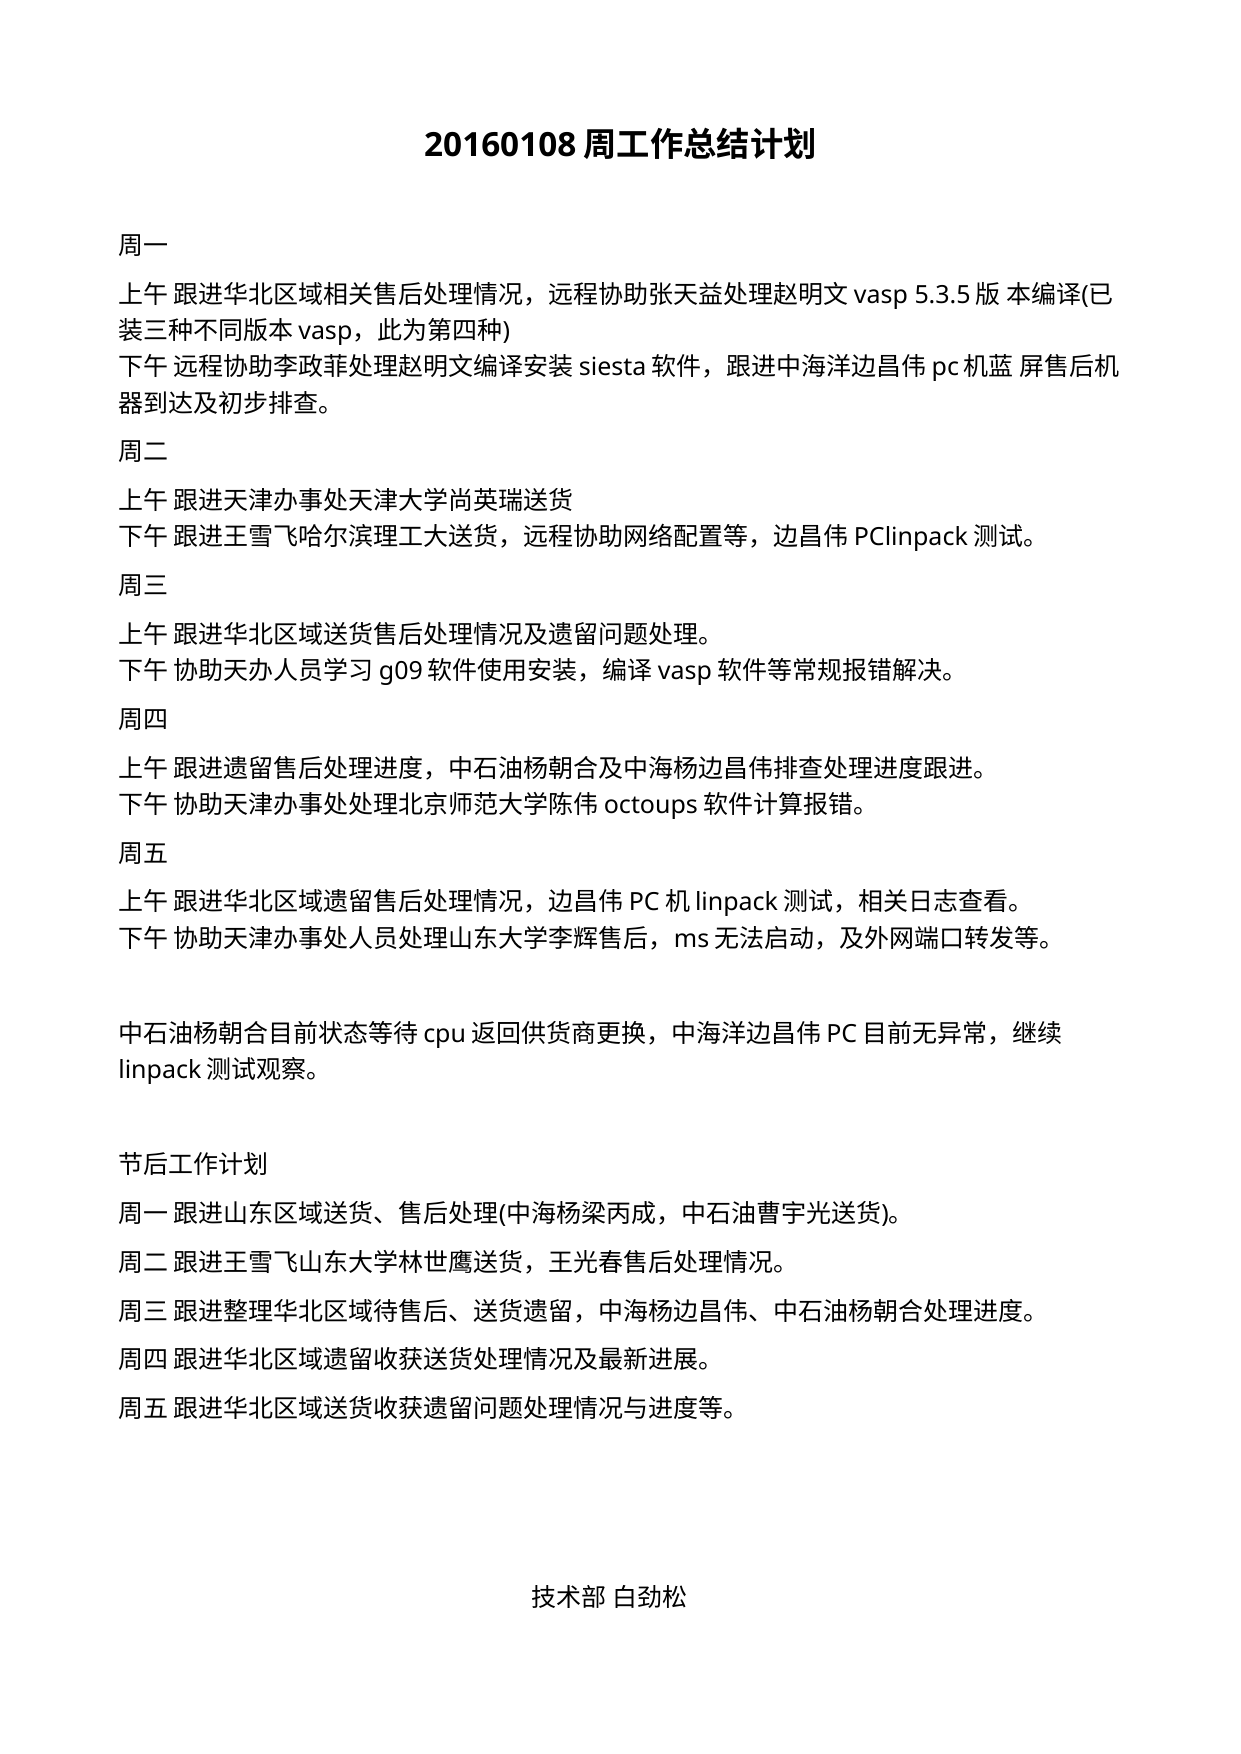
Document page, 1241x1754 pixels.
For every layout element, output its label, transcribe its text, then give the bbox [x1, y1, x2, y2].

text 周一 跟进山东区域送货、售后处理(中海杨梁丙成，中石油曹宇光送货)。 [118, 1194, 1122, 1230]
text 上午 跟进遗留售后处理进度，中石油杨朝合及中海杨边昌伟排查处理进度跟进。 下午 协助天津办事处处理北京师范大学陈伟octoups软件计算报错。 [118, 748, 1122, 821]
text 周五 [118, 833, 1122, 869]
text 上午 跟进华北区域遗留售后处理情况，边昌伟PC机linpack测试，相关日志查看。 下午 协助天津办事处人员处理山东大学李辉售后，ms无法启动，及外网端口转发等。 [118, 882, 1122, 954]
text 周四 [118, 699, 1122, 736]
text 上午 跟进天津办事处天津大学尚英瑞送货 下午 跟进王雪飞哈尔滨理工大送货，远程协助网络配置等，边昌伟PClinpack测试。 [118, 481, 1122, 553]
text 周三 跟进整理华北区域待售后、送货遗留，中海杨边昌伟、中石油杨朝合处理进度。 [118, 1291, 1122, 1327]
text 技术部 白劲松 [118, 1577, 1122, 1613]
text 周一 [118, 226, 1122, 262]
text 20160108周工作总结计划 [118, 118, 1122, 167]
text 周五 跟进华北区域送货收获遗留问题处理情况与进度等。 [118, 1389, 1122, 1425]
text 周四 跟进华北区域遗留收获送货处理情况及最新进展。 [118, 1340, 1122, 1376]
text 周二 跟进王雪飞山东大学林世鹰送货，王光春售后处理情况。 [118, 1242, 1122, 1279]
text 中石油杨朝合目前状态等待cpu返回供货商更换，中海洋边昌伟PC目前无异常，继续linpack测试观察。 [118, 1013, 1122, 1086]
text 节后工作计划 [118, 1145, 1122, 1181]
text 上午 跟进华北区域相关售后处理情况，远程协助张天益处理赵明文vasp 5.3.5版 本编译(已装三种不同版本vasp，此为第四种) 下午 远程协助李政菲处理赵明文编译安装siesta软件，跟进中海洋边昌伟pc机蓝 屏售后机器到达及初步排查。 [118, 274, 1122, 419]
text 周三 [118, 566, 1122, 602]
text 周二 [118, 432, 1122, 468]
text 上午 跟进华北区域送货售后处理情况及遗留问题处理。 下午 协助天办人员学习g09软件使用安装，编译vasp软件等常规报错解决。 [118, 614, 1122, 687]
